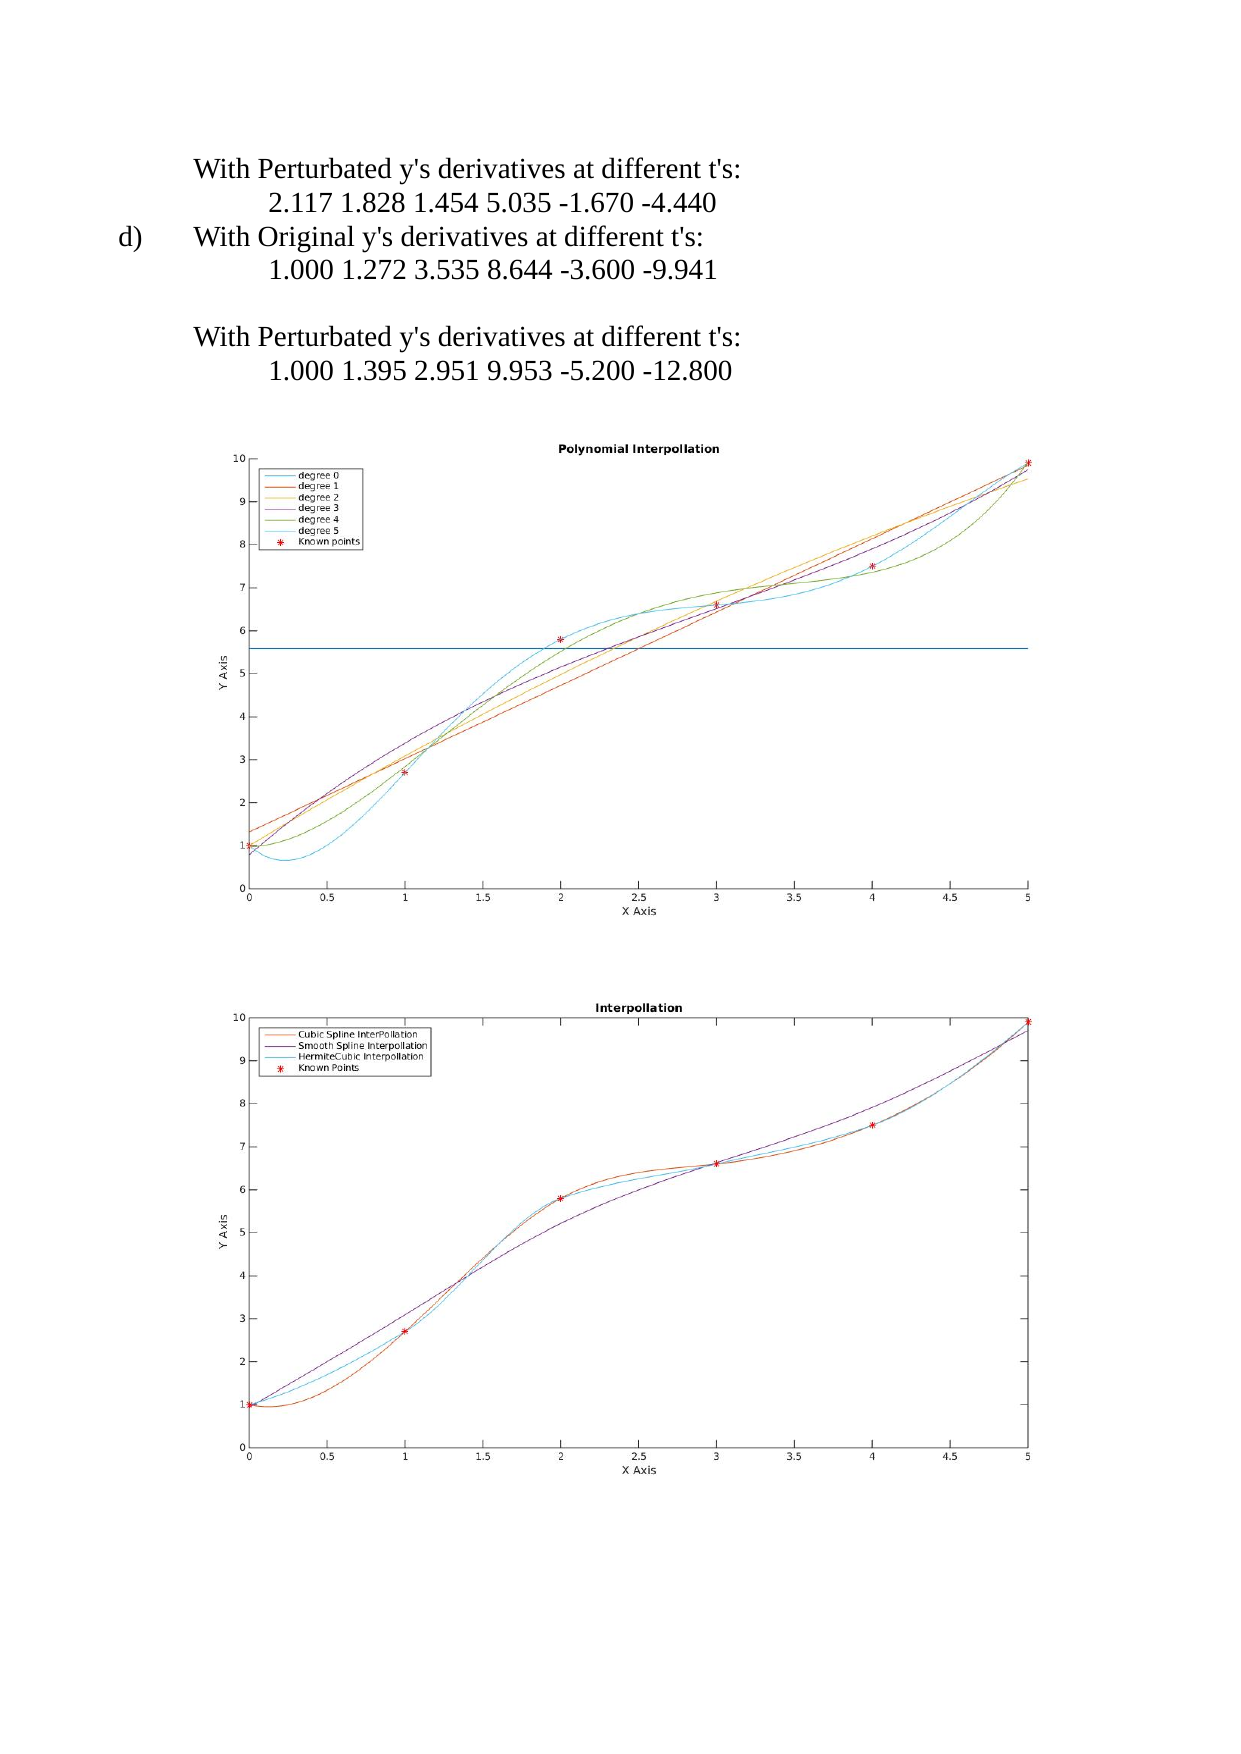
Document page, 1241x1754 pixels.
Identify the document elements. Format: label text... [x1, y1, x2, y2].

text 1.000 1.272 3.535 8.644 -3.600 -9.941 [118, 252, 1122, 286]
text d) With Original y's derivatives at different t's: [118, 219, 1122, 252]
text 2.117 1.828 1.454 5.035 -1.670 -4.440 [118, 185, 1122, 219]
picture [118, 420, 1123, 946]
text With Perturbated y's derivatives at different t's: [118, 319, 1122, 353]
text 1.000 1.395 2.951 9.953 -5.200 -12.800 [118, 353, 1122, 386]
picture [118, 978, 1123, 1505]
text With Perturbated y's derivatives at different t's: [118, 152, 1122, 185]
